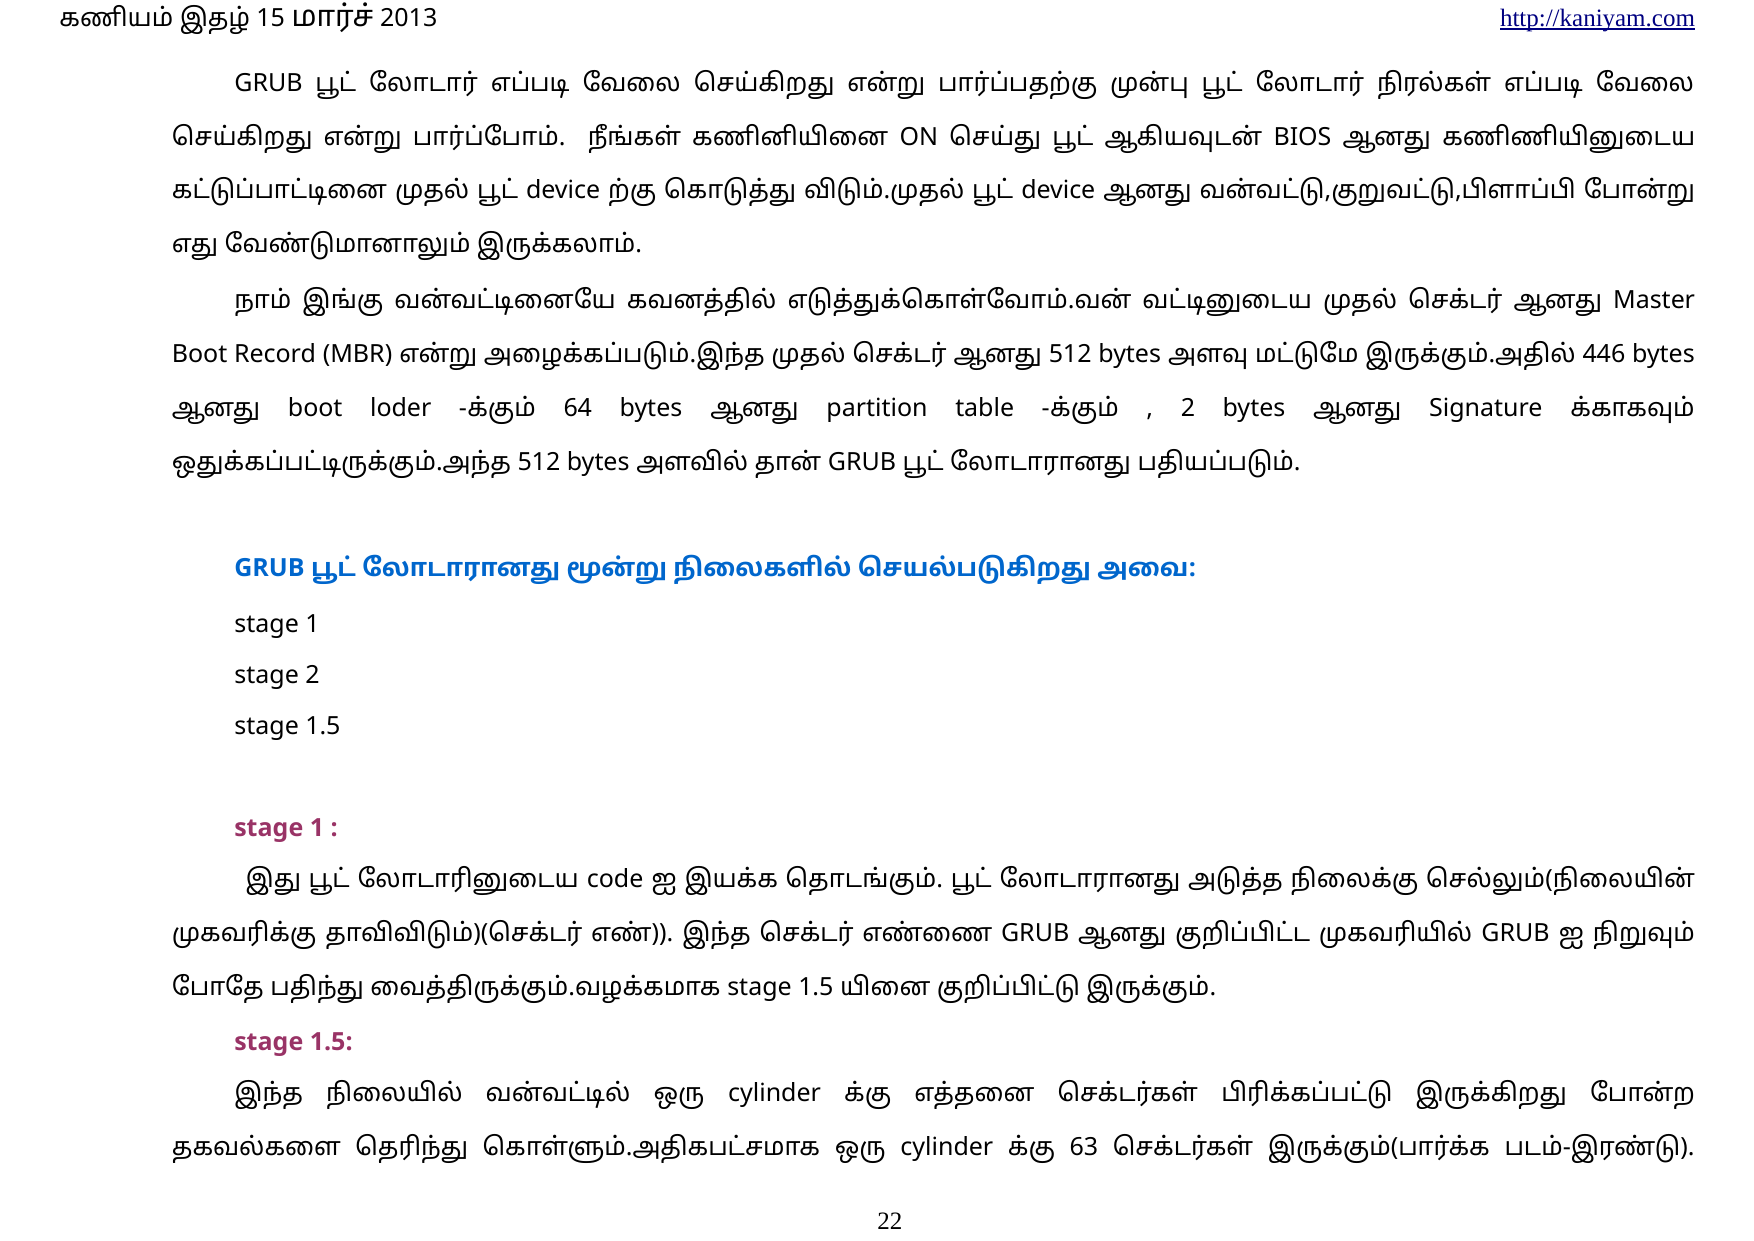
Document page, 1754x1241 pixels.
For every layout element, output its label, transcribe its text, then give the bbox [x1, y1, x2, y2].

text stage 2 [172, 656, 1695, 690]
text stage 1 [172, 605, 1695, 639]
text stage 1 : [172, 809, 1695, 843]
text stage 1.5: [172, 1024, 1695, 1058]
text GRUB பூட் லோடாரானது மூன்று நிலைகளில் செயல்படுகிறது அவை: [172, 550, 1695, 587]
text இந்த நிலையில் வன்வட்டில் ஒரு cylinder க்கு எத்தனை செக்டர்கள் பிரிக்கப்பட்டு இருக்கிறது போன்ற தகவல்களை தெரிந்து கொள்ளும்.அதிகபட்சமாக ஒரு cylinder க்கு 63 செக்டர்கள் இருக்கும்(பார்க்க படம்-இரண்டு). [172, 1075, 1695, 1166]
text stage 1.5 [172, 707, 1695, 741]
text இது பூட் லோடாரினுடைய code ஐ இயக்க தொடங்கும். பூட் லோடாரானது அடுத்த நிலைக்கு செல்லும்(நிலையின் முகவரிக்கு தாவிவிடும்)(செக்டர் எண்)). இந்த செக்டர் எண்ணை GRUB ஆனது குறிப்பிட்ட முகவரியில் GRUB ஐ நிறுவும் போதே பதிந்து வைத்திருக்கும்.வழக்கமாக stage 1.5 யினை குறிப்பிட்டு இருக்கும். [172, 861, 1695, 1005]
text நாம் இங்கு வன்வட்டினையே கவனத்தில் எடுத்துக்கொள்வோம்.வன் வட்டினுடைய முதல் செக்டர் ஆனது Master Boot Record (MBR) என்று அழைக்கப்படும்.இந்த முதல் செக்டர் ஆனது 512 bytes அளவு மட்டுமே இருக்கும்.அதில் 446 bytes ஆனது boot loder -க்கும் 64 bytes ஆனது partition table -க்கும் , 2 bytes ஆனது Signature க்காகவும் ஒதுக்கப்பட்டிருக்கும்.அந்த 512 bytes அளவில் தான் GRUB பூட் லோடாரானது பதியப்படும். [172, 282, 1695, 480]
text GRUB பூட் லோடார் எப்படி வேலை செய்கிறது என்று பார்ப்பதற்கு முன்பு பூட் லோடார் நிரல்கள் எப்படி வேலை செய்கிறது என்று பார்ப்போம். நீங்கள் கணினியினை ON செய்து பூட் ஆகியவுடன் BIOS ஆனது கணிணியினுடைய கட்டுப்பாட்டினை முதல் பூட் device ற்கு கொடுத்து விடும்.முதல் பூட் device ஆனது வன்வட்டு,குறுவட்டு,பிளாப்பி போன்று எது வேண்டுமானாலும் இருக்கலாம். [172, 64, 1695, 263]
